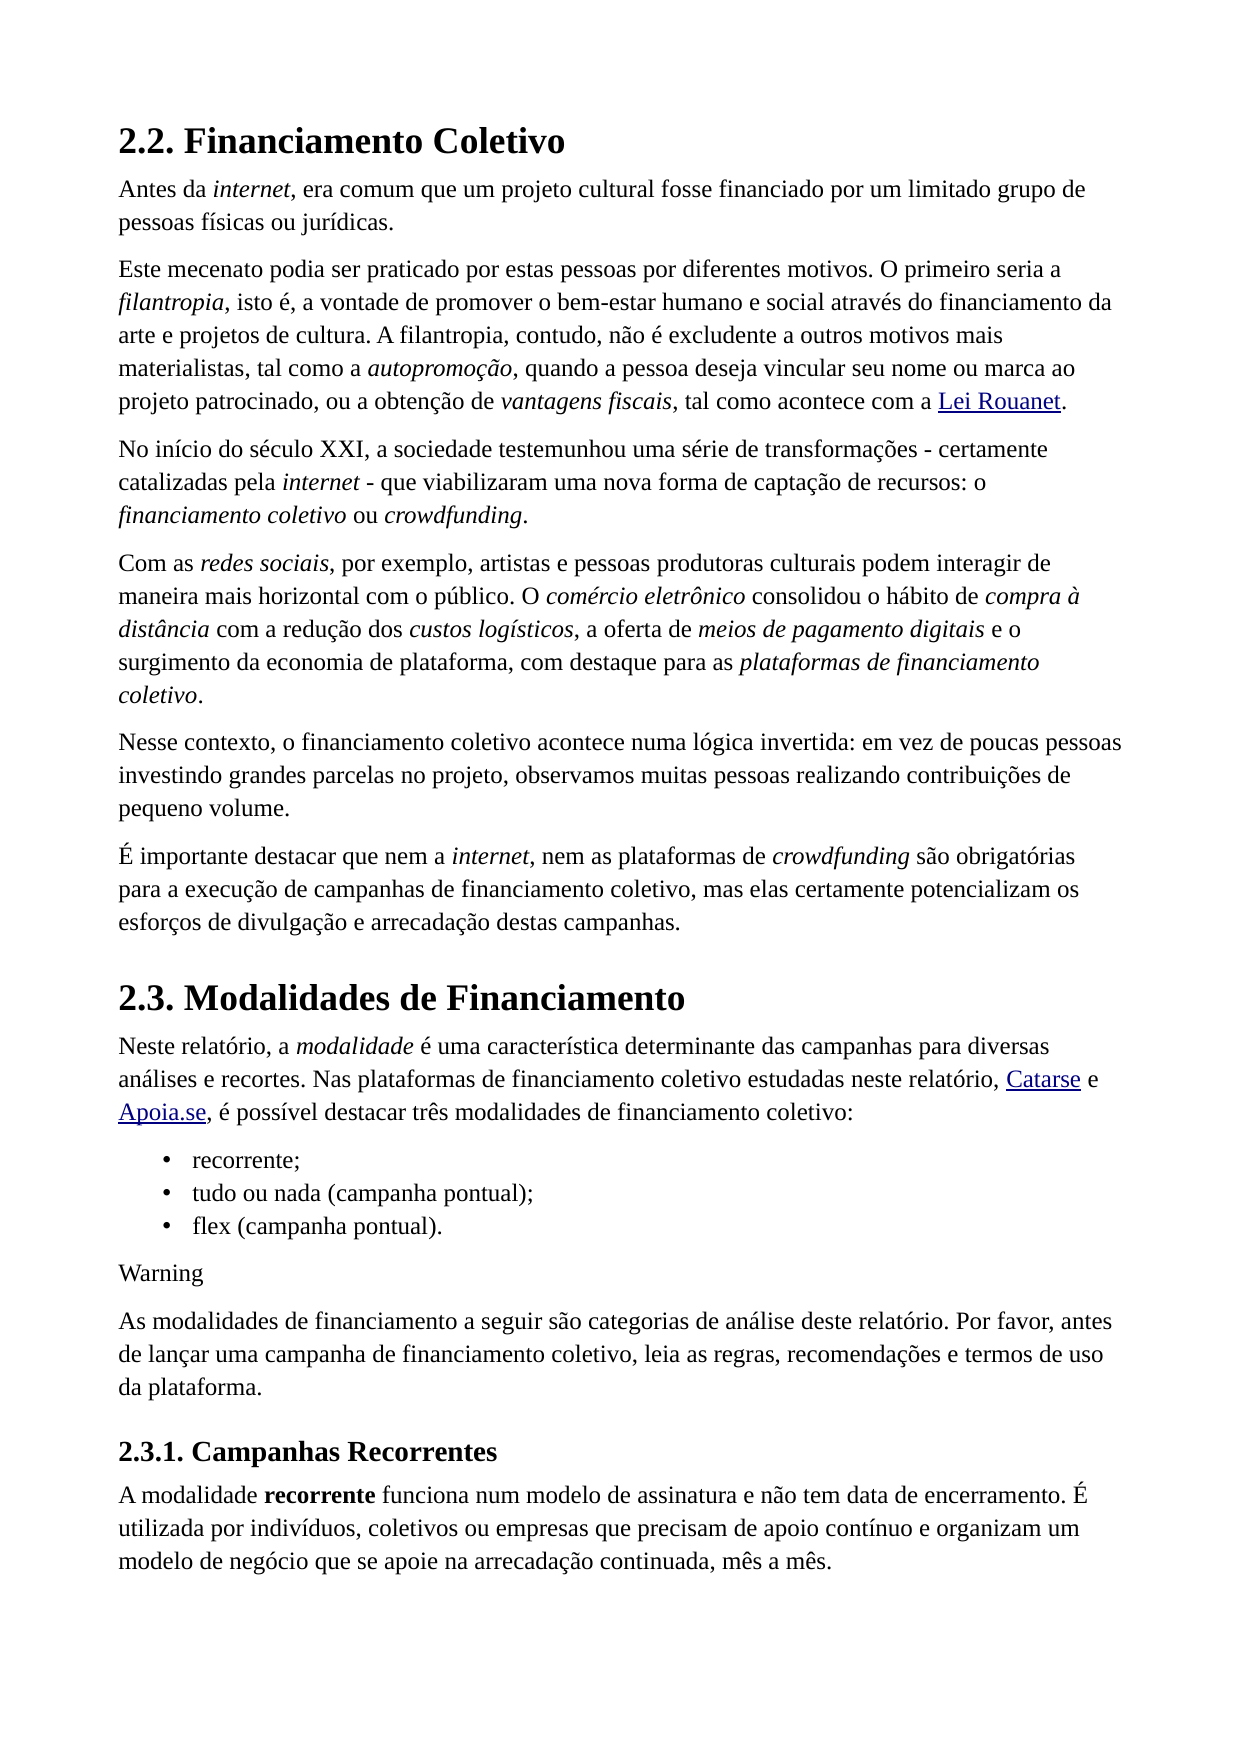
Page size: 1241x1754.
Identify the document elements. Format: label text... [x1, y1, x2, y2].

list recorrente; [162, 1145, 1122, 1173]
subtitle 2.3. Modalidades de Financiamento [118, 976, 1122, 1019]
text No início do século XXI, a sociedade testemunhou uma série de transformações - certamente catalizadas pela internet - que viabilizaram uma nova forma de captação de recursos: o financiamento coletivo ou crowdfunding. [118, 434, 1122, 529]
text Antes da internet, era comum que um projeto cultural fosse financiado por um limitado grupo de pessoas físicas ou jurídicas. [118, 174, 1122, 236]
text A modalidade recorrente funciona num modelo de assinatura e não tem data de encerramento. É utilizada por indivíduos, coletivos ou empresas que precisam de apoio contínuo e organizam um modelo de negócio que se apoie na arrecadação continuada, mês a mês. [118, 1480, 1122, 1575]
text Com as redes sociais, por exemplo, artistas e pessoas produtoras culturais podem interagir de maneira mais horizontal com o público. O comércio eletrônico consolidou o hábito de compra à distância com a redução dos custos logísticos, a oferta de meios de pagamento digitais e o surgimento da economia de plataforma, com destaque para as plataformas de financiamento coletivo. [118, 548, 1122, 708]
text As modalidades de financiamento a seguir são categorias de análise deste relatório. Por favor, antes de lançar uma campanha de financiamento coletivo, leia as regras, recomendações e termos de uso da plataforma. [118, 1306, 1122, 1401]
text Nesse contexto, o financiamento coletivo acontece numa lógica invertida: em vez de poucas pessoas investindo grandes parcelas no projeto, observamos muitas pessoas realizando contribuições de pequeno volume. [118, 727, 1122, 822]
text Neste relatório, a modalidade é uma característica determinante das campanhas para diversas análises e recortes. Nas plataformas de financiamento coletivo estudadas neste relatório, Catarse e Apoia.se, é possível destacar três modalidades de financiamento coletivo: [118, 1031, 1122, 1126]
text Warning [118, 1258, 1122, 1287]
subtitle 2.3.1. Campanhas Recorrentes [118, 1434, 1122, 1468]
list tudo ou nada (campanha pontual); [162, 1178, 1122, 1207]
text Este mecenato podia ser praticado por estas pessoas por diferentes motivos. O primeiro seria a filantropia, isto é, a vontade de promover o bem-estar humano e social através do financiamento da arte e projetos de cultura. A filantropia, contudo, não é excludente a outros motivos mais materialistas, tal como a autopromoção, quando a pessoa deseja vincular seu nome ou marca ao projeto patrocinado, ou a obtenção de vantagens fiscais, tal como acontece com a Lei Rouanet. [118, 254, 1122, 415]
list flex (campanha pontual). [162, 1211, 1122, 1239]
text É importante destacar que nem a internet, nem as plataformas de crowdfunding são obrigatórias para a execução de campanhas de financiamento coletivo, mas elas certamente potencializam os esforços de divulgação e arrecadação destas campanhas. [118, 841, 1122, 936]
subtitle 2.2. Financiamento Coletivo [118, 118, 1122, 161]
